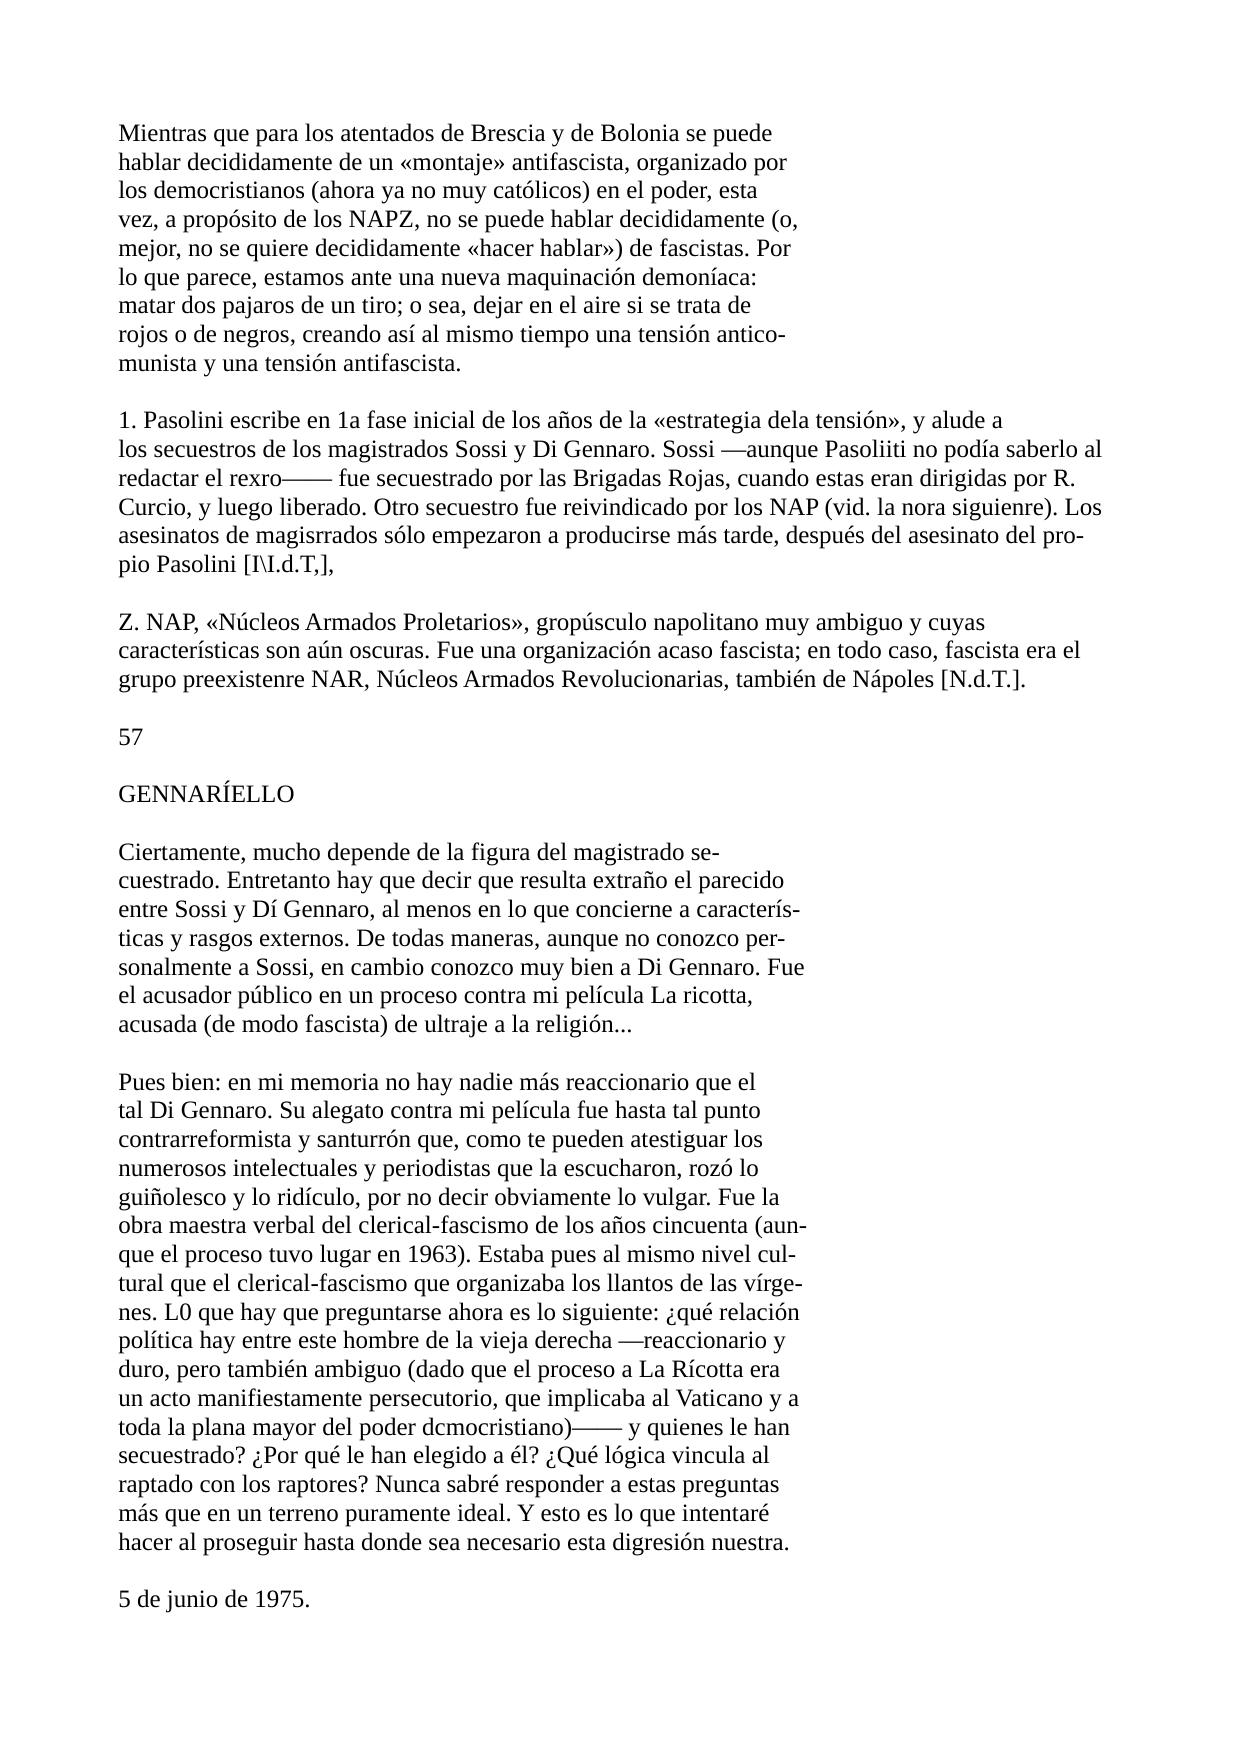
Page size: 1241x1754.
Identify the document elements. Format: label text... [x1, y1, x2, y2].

text redactar el rexro—— fue secuestrado por las Brigadas Rojas, cuando estas eran dirigidas por R. [118, 463, 1122, 492]
text duro, pero también ambiguo (dado que el proceso a La Rícotta era [118, 1354, 1122, 1383]
text matar dos pajaros de un tiro; o sea, dejar en el aire si se trata de [118, 291, 1122, 319]
text 5 de junio de 1975. [118, 1584, 1122, 1613]
text Z. NAP, «Núcleos Armados Proletarios», gropúsculo napolitano muy ambiguo y cuyas [118, 607, 1122, 636]
text vez, a propósito de los NAPZ, no se puede hablar decididamente (o, [118, 204, 1122, 233]
text nes. L0 que hay que preguntarse ahora es lo siguiente: ¿qué relación [118, 1297, 1122, 1326]
text GENNARÍELLO [118, 779, 1122, 808]
text tal Di Gennaro. Su alegato contra mi película fue hasta tal punto [118, 1096, 1122, 1124]
text el acusador público en un proceso contra mi película La ricotta, [118, 981, 1122, 1009]
text los secuestros de los magistrados Sossi y Di Gennaro. Sossi —aunque Pasoliiti no podía saberlo al [118, 434, 1122, 463]
text asesinatos de magisrrados sólo empezaron a producirse más tarde, después del asesinato del pro- [118, 521, 1122, 549]
text Ciertamente, mucho depende de la figura del magistrado se- [118, 837, 1122, 866]
text raptado con los raptores? Nunca sabré responder a estas preguntas [118, 1469, 1122, 1498]
text guiñolesco y lo ridículo, por no decir obviamente lo vulgar. Fue la [118, 1182, 1122, 1211]
text rojos o de negros, creando así al mismo tiempo una tensión antico- [118, 319, 1122, 348]
text contrarreformista y santurrón que, como te pueden atestiguar los [118, 1124, 1122, 1153]
text cuestrado. Entretanto hay que decir que resulta extraño el parecido [118, 866, 1122, 894]
text un acto manifiestamente persecutorio, que implicaba al Vaticano y a [118, 1383, 1122, 1412]
text secuestrado? ¿Por qué le han elegido a él? ¿Qué lógica vincula al [118, 1441, 1122, 1469]
text Mientras que para los atentados de Brescia y de Bolonia se puede [118, 118, 1122, 147]
text toda la plana mayor del poder dcmocristiano)—— y quienes le han [118, 1412, 1122, 1441]
text lo que parece, estamos ante una nueva maquinación demoníaca: [118, 262, 1122, 291]
text Curcio, y luego liberado. Otro secuestro fue reivindicado por los NAP (vid. la nora siguienre). Los [118, 492, 1122, 521]
text hablar decididamente de un «montaje» antifascista, organizado por [118, 147, 1122, 176]
text acusada (de modo fascista) de ultraje a la religión... [118, 1009, 1122, 1038]
text grupo preexistenre NAR, Núcleos Armados Revolucionarias, también de Nápoles [N.d.T.]. [118, 664, 1122, 693]
text mejor, no se quiere decididamente «hacer hablar») de fascistas. Por [118, 233, 1122, 262]
text características son aún oscuras. Fue una organización acaso fascista; en todo caso, fascista era el [118, 636, 1122, 664]
text hacer al proseguir hasta donde sea necesario esta digresión nuestra. [118, 1527, 1122, 1556]
text los democristianos (ahora ya no muy católicos) en el poder, esta [118, 176, 1122, 204]
text 57 [118, 722, 1122, 751]
text munista y una tensión antifascista. [118, 348, 1122, 377]
text ticas y rasgos externos. De todas maneras, aunque no conozco per- [118, 923, 1122, 952]
text entre Sossi y Dí Gennaro, al menos en lo que concierne a caracterís- [118, 894, 1122, 923]
text Pues bien: en mi memoria no hay nadie más reaccionario que el [118, 1067, 1122, 1096]
text pio Pasolini [I\I.d.T,], [118, 549, 1122, 578]
text política hay entre este hombre de la vieja derecha —reaccionario y [118, 1326, 1122, 1354]
text obra maestra verbal del clerical-fascismo de los años cincuenta (aun- [118, 1211, 1122, 1239]
text numerosos intelectuales y periodistas que la escucharon, rozó lo [118, 1153, 1122, 1182]
text más que en un terreno puramente ideal. Y esto es lo que intentaré [118, 1498, 1122, 1527]
text 1. Pasolini escribe en 1a fase inicial de los años de la «estrategia dela tensión», y alude a [118, 406, 1122, 434]
text que el proceso tuvo lugar en 1963). Estaba pues al mismo nivel cul- [118, 1239, 1122, 1268]
text tural que el clerical-fascismo que organizaba los llantos de las vírge- [118, 1268, 1122, 1297]
text sonalmente a Sossi, en cambio conozco muy bien a Di Gennaro. Fue [118, 952, 1122, 981]
